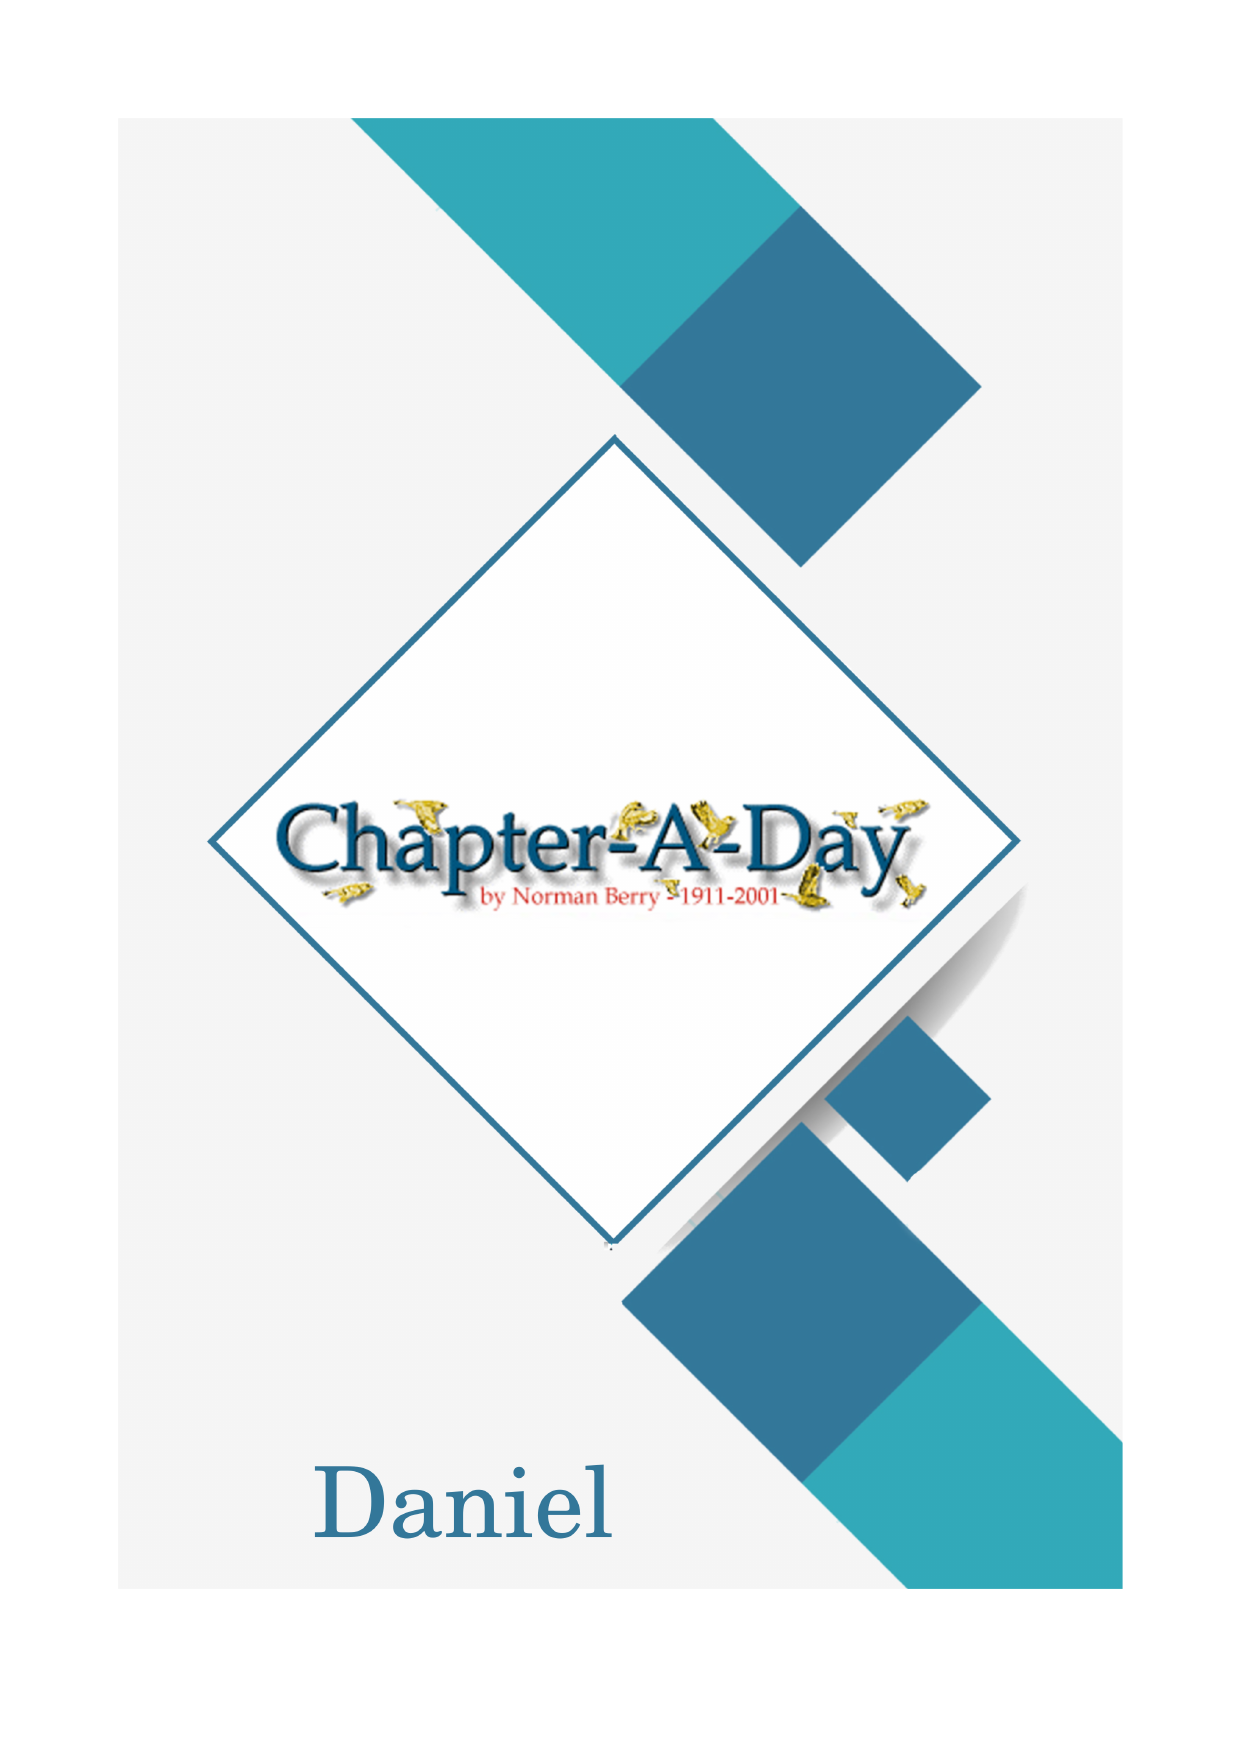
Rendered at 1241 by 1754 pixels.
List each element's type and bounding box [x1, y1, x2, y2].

picture [118, 118, 1123, 1589]
